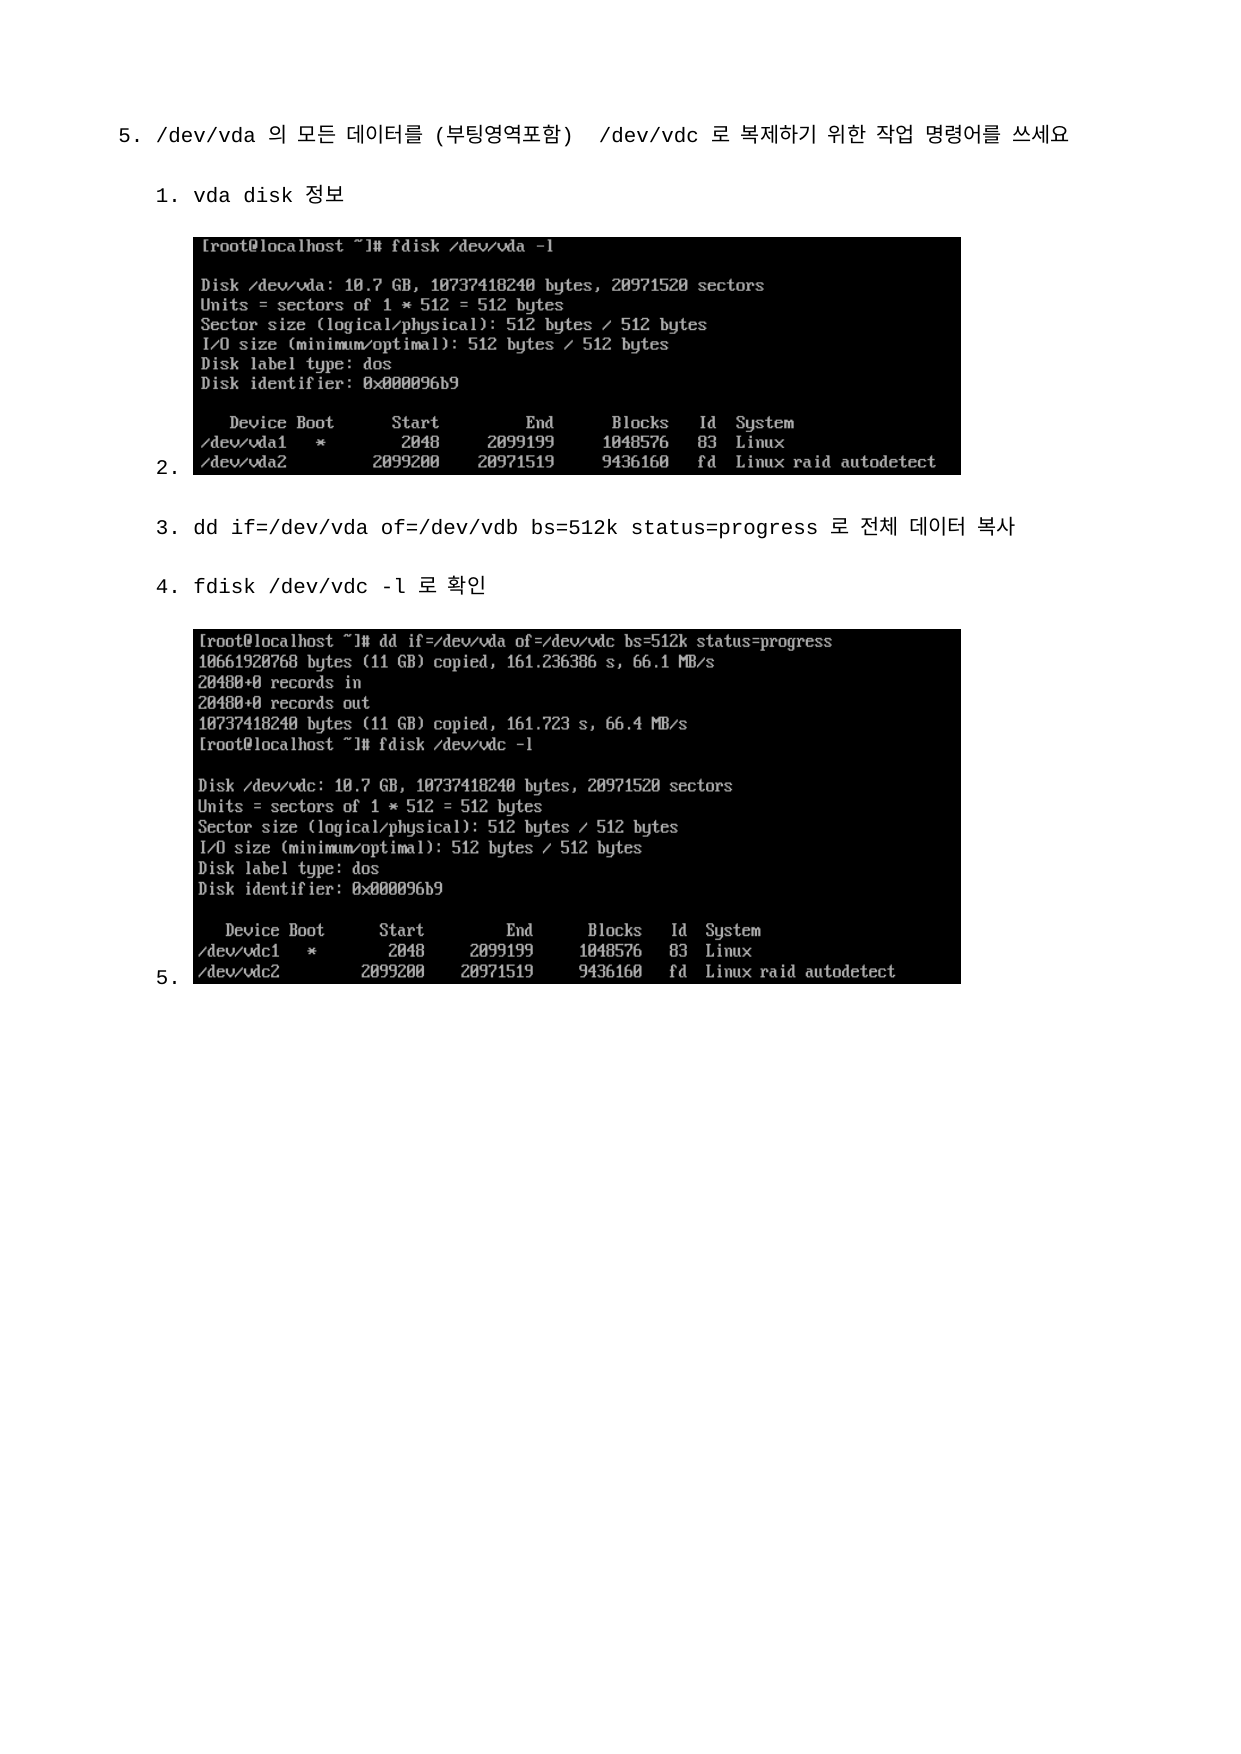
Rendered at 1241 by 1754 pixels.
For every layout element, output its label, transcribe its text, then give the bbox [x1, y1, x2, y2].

picture [193, 237, 961, 475]
list dd if=/dev/vda of=/dev/vdb bs=512k status=progress 로 전체 데이터 복사 [156, 510, 1122, 540]
list fdisk /dev/vdc -l 로 확인 [156, 570, 1122, 600]
text 5. /dev/vda 의 모든 데이터를 (부팅영역포함) /dev/vdc 로 복제하기 위한 작업 명령어를 쓰세요 [118, 118, 1122, 148]
picture [193, 629, 961, 984]
list vda disk 정보 [156, 178, 1122, 208]
